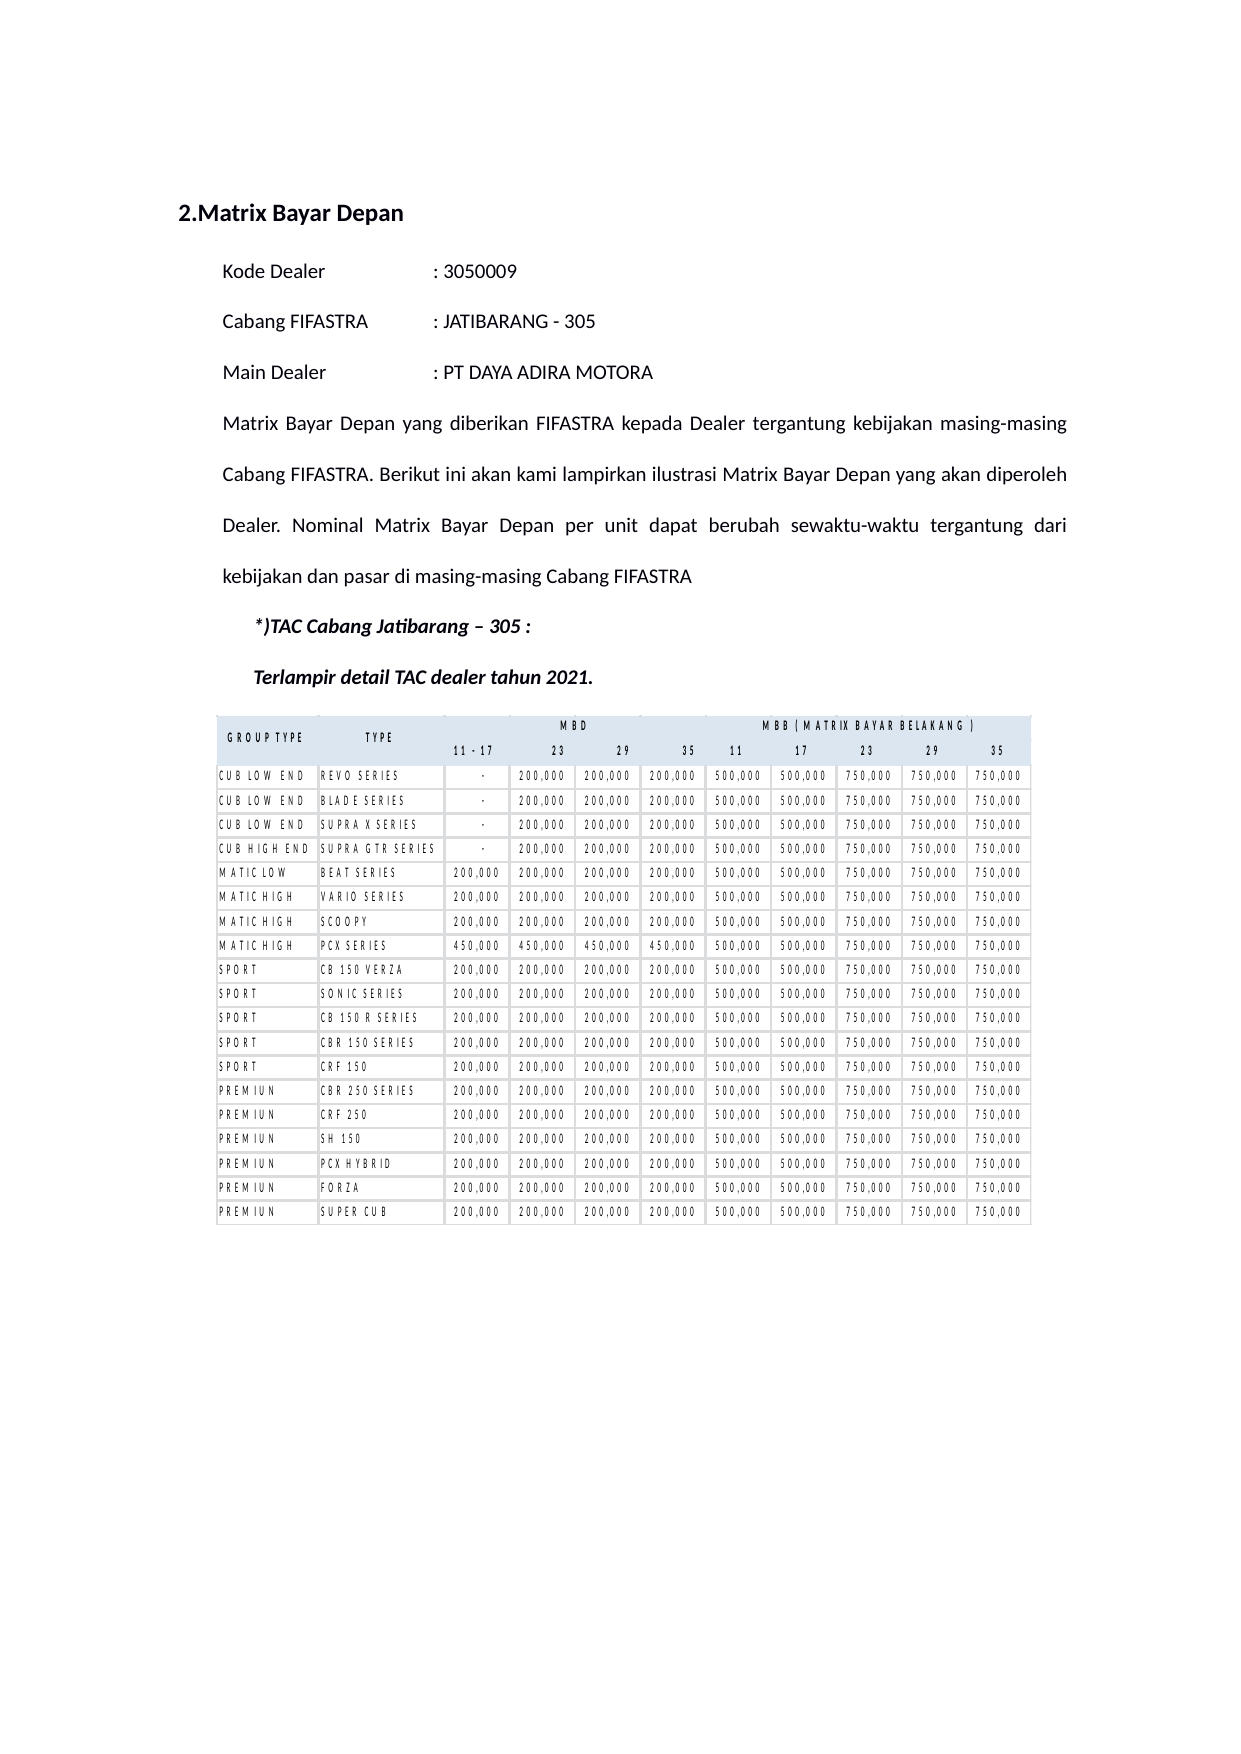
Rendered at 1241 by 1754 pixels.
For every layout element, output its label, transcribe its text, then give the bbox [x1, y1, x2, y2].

text Cabang FIFASTRA : JATIBARANG - 305 [222, 309, 1069, 334]
text *)TAC Cabang Jatibarang – 305 : [253, 614, 1069, 639]
list Matrix Bayar Depan [178, 197, 1069, 227]
text Matrix Bayar Depan yang diberikan FIFASTRA kepada Dealer tergantung kebijakan masing-masing Cabang FIFASTRA. Berikut ini akan kami lampirkan ilustrasi Matrix Bayar Depan yang akan diperoleh Dealer. Nominal Matrix Bayar Depan per unit dapat berubah sewaktu-waktu tergantung dari kebijakan dan pasar di masing-masing Cabang FIFASTRA [222, 410, 1069, 588]
text Main Dealer : PT DAYA ADIRA MOTORA [222, 359, 1069, 385]
text Kode Dealer : 3050009 [222, 258, 1069, 283]
text Terlampir detail TAC dealer tahun 2021. [253, 664, 1069, 690]
